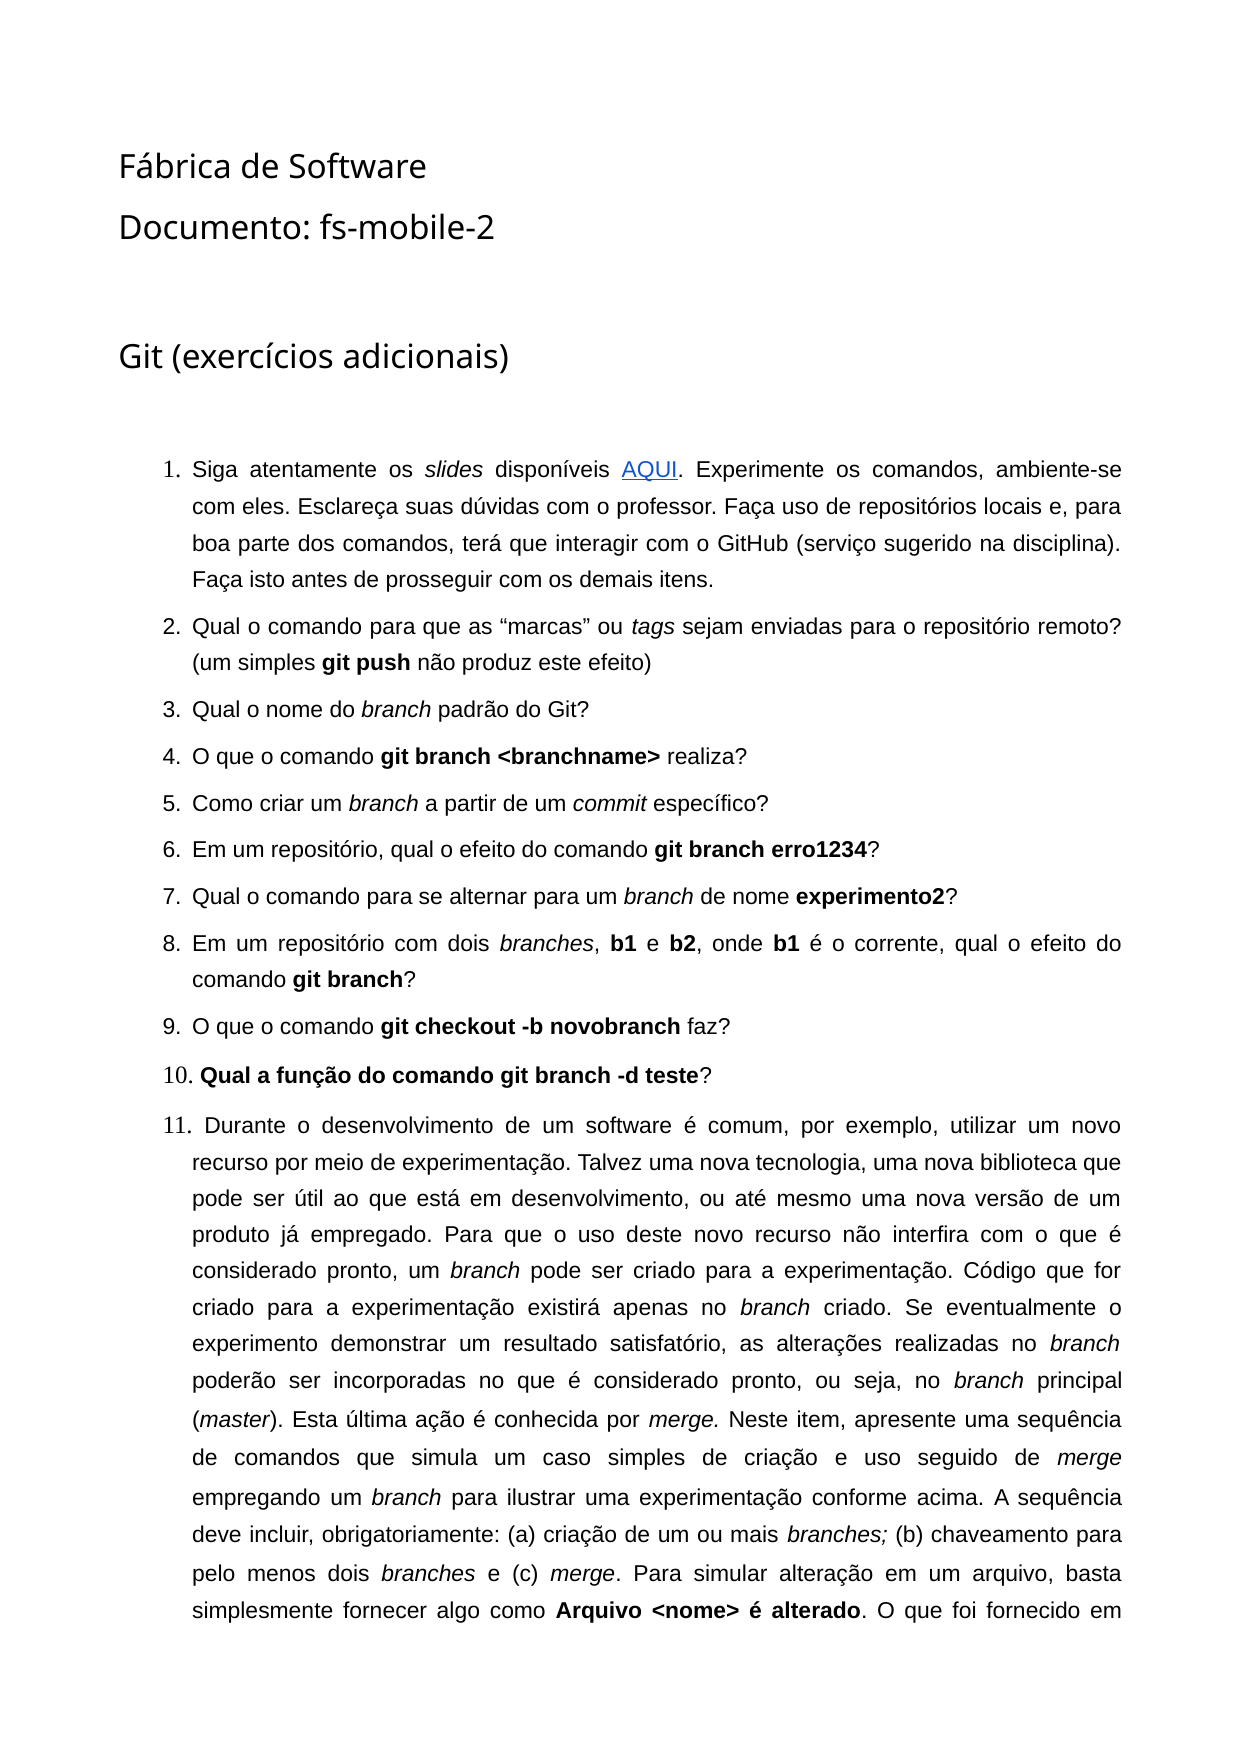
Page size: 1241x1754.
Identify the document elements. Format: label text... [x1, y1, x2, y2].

list O que o comando git branch <branchname> realiza? [162, 743, 1122, 769]
list Qual o comando para se alternar para um branch de nome experimento2? [162, 883, 1122, 909]
list Qual o nome do branch padrão do Git? [162, 696, 1122, 722]
list Siga atentamente os slides disponíveis AQUI. Experimente os comandos, ambiente-se com eles. Esclareça suas dúvidas com o professor. Faça uso de repositórios locais e, para boa parte dos comandos, terá que interagir com o GitHub (serviço sugerido na disciplina). Faça isto antes de prosseguir com os demais itens. [162, 454, 1122, 592]
subtitle Documento: fs-mobile-2 [118, 204, 1122, 249]
list Durante o desenvolvimento de um software é comum, por exemplo, utilizar um novo recurso por meio de experimentação. Talvez uma nova tecnologia, uma nova biblioteca que pode ser útil ao que está em desenvolvimento, ou até mesmo uma nova versão de um produto já empregado. Para que o uso deste novo recurso não interfira com o que é considerado pronto, um branch pode ser criado para a experimentação. Código que for criado para a experimentação existirá apenas no branch criado. Se eventualmente o experimento demonstrar um resultado satisfatório, as alterações realizadas no branch poderão ser incorporadas no que é considerado pronto, ou seja, no branch principal (master). Esta última ação é conhecida por merge. Neste item, apresente uma sequência de comandos que simula um caso simples de criação e uso seguido de merge empregando um branch para ilustrar uma experimentação conforme acima. A sequência deve incluir, obrigatoriamente: (a) criação de um ou mais branches; (b) chaveamento para pelo menos dois branches e (c) merge. Para simular alteração em um arquivo, basta simplesmente fornecer algo como Arquivo <nome> é alterado. O que foi fornecido em [162, 1110, 1122, 1623]
list Em um repositório, qual o efeito do comando git branch erro1234? [162, 836, 1122, 863]
list Qual a função do comando git branch -d teste? [162, 1060, 1122, 1088]
subtitle Fábrica de Software [118, 143, 1122, 188]
list Como criar um branch a partir de um commit específico? [162, 789, 1122, 816]
list Qual o comando para que as “marcas” ou tags sejam enviadas para o repositório remoto? (um simples git push não produz este efeito) [162, 613, 1122, 676]
subtitle Git (exercícios adicionais) [118, 270, 1122, 378]
list Em um repositório com dois branches, b1 e b2, onde b1 é o corrente, qual o efeito do comando git branch? [162, 930, 1122, 992]
list O que o comando git checkout -b novobranch faz? [162, 1013, 1122, 1039]
